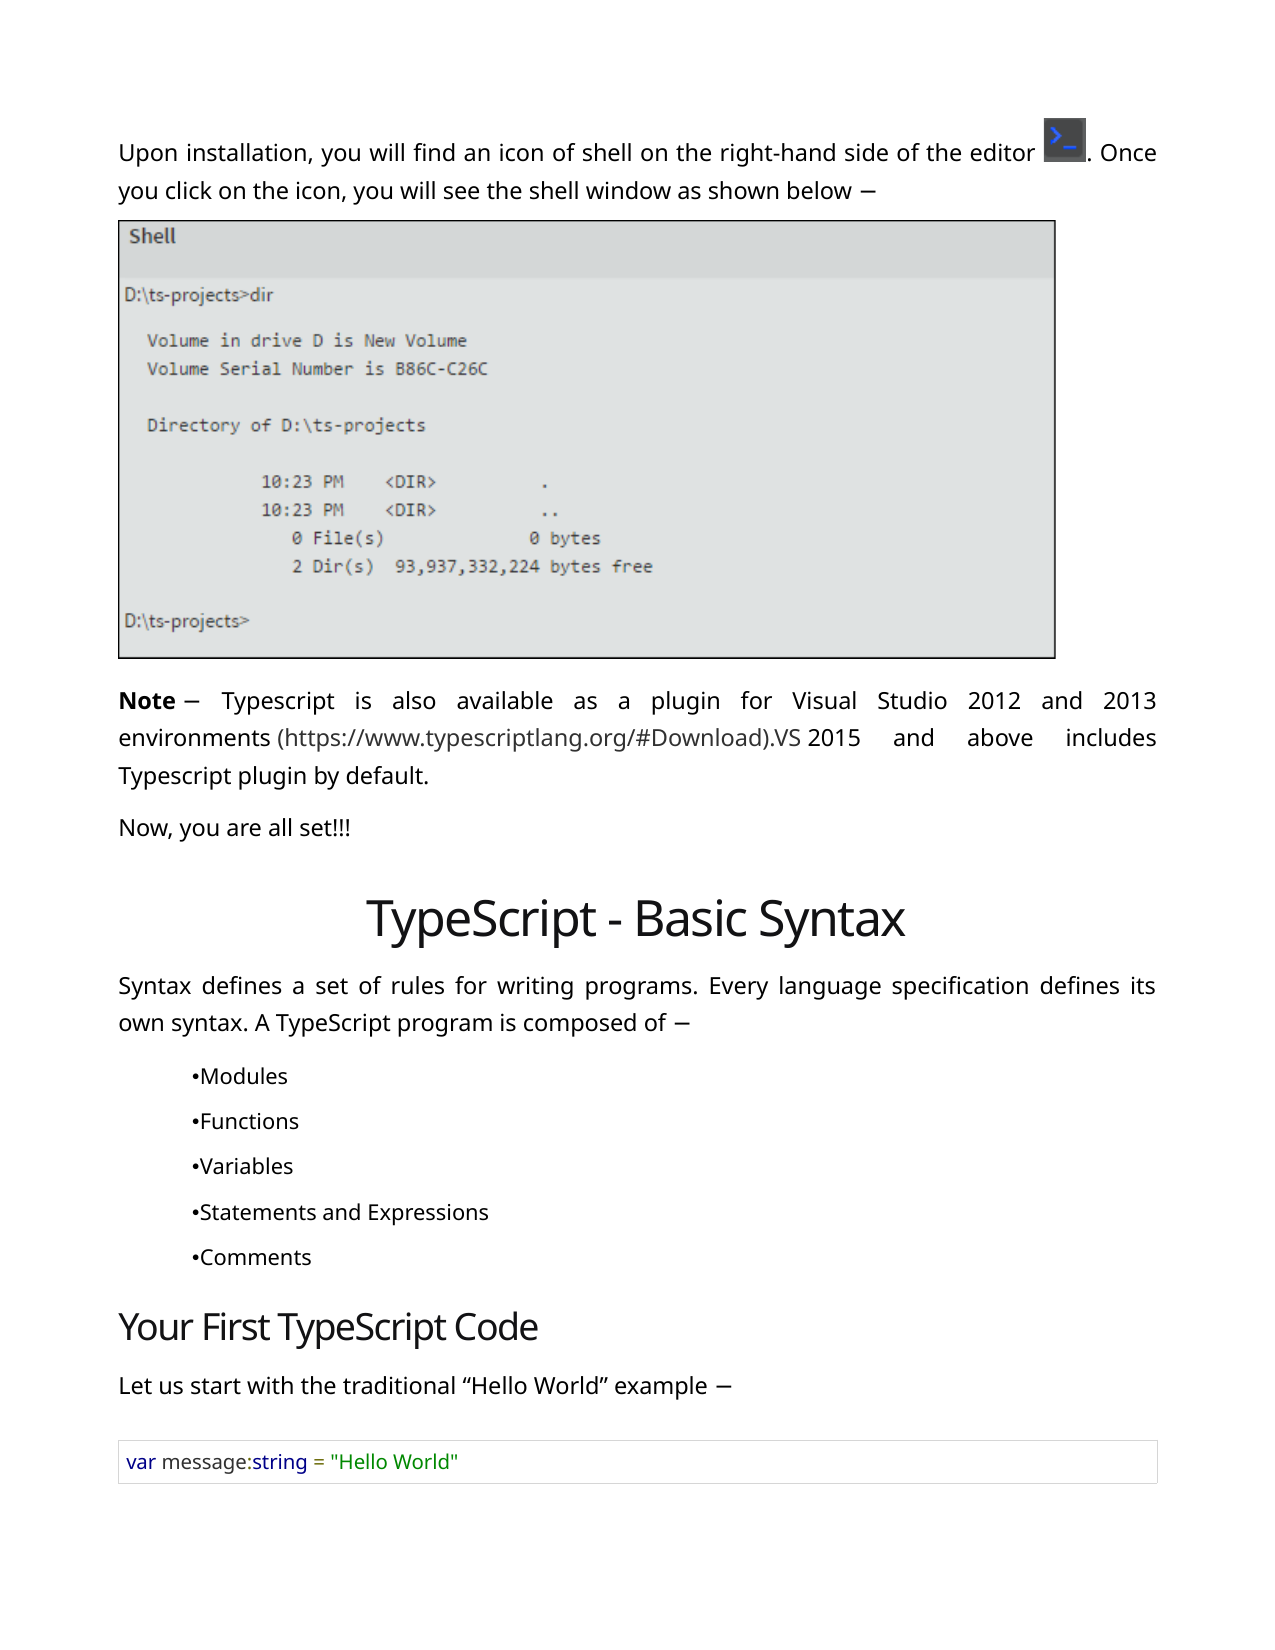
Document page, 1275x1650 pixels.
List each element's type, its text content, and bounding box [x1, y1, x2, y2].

text Let us start with the traditional “Hello World” example − [118, 1364, 1157, 1401]
list Functions [118, 1098, 1157, 1136]
subtitle TypeScript - Basic Syntax [118, 883, 1157, 951]
text Syntax defines a set of rules for writing programs. Every language specification defines its own syntax. A TypeScript program is composed of − [118, 963, 1157, 1038]
picture [118, 220, 1056, 659]
list Comments [118, 1234, 1157, 1272]
picture [1043, 118, 1086, 162]
text var message:string = "Hello World" [119, 1441, 1157, 1483]
subtitle Your First TypeScript Code [118, 1300, 1157, 1351]
text Upon installation, you will find an icon of shell on the right-hand side of the editor . Once you click on the icon, you will see the shell window as shown below − [118, 118, 1157, 206]
list Variables [118, 1144, 1157, 1181]
text Note − Typescript is also available as a plugin for Visual Studio 2012 and 2013 environments (https://www.typescriptlang.org/#Download).VS 2015 and above includes Typescript plugin by default. [118, 679, 1157, 791]
list Modules [118, 1053, 1157, 1091]
list Statements and Expressions [118, 1189, 1157, 1226]
text Now, you are all set!!! [118, 806, 1157, 843]
